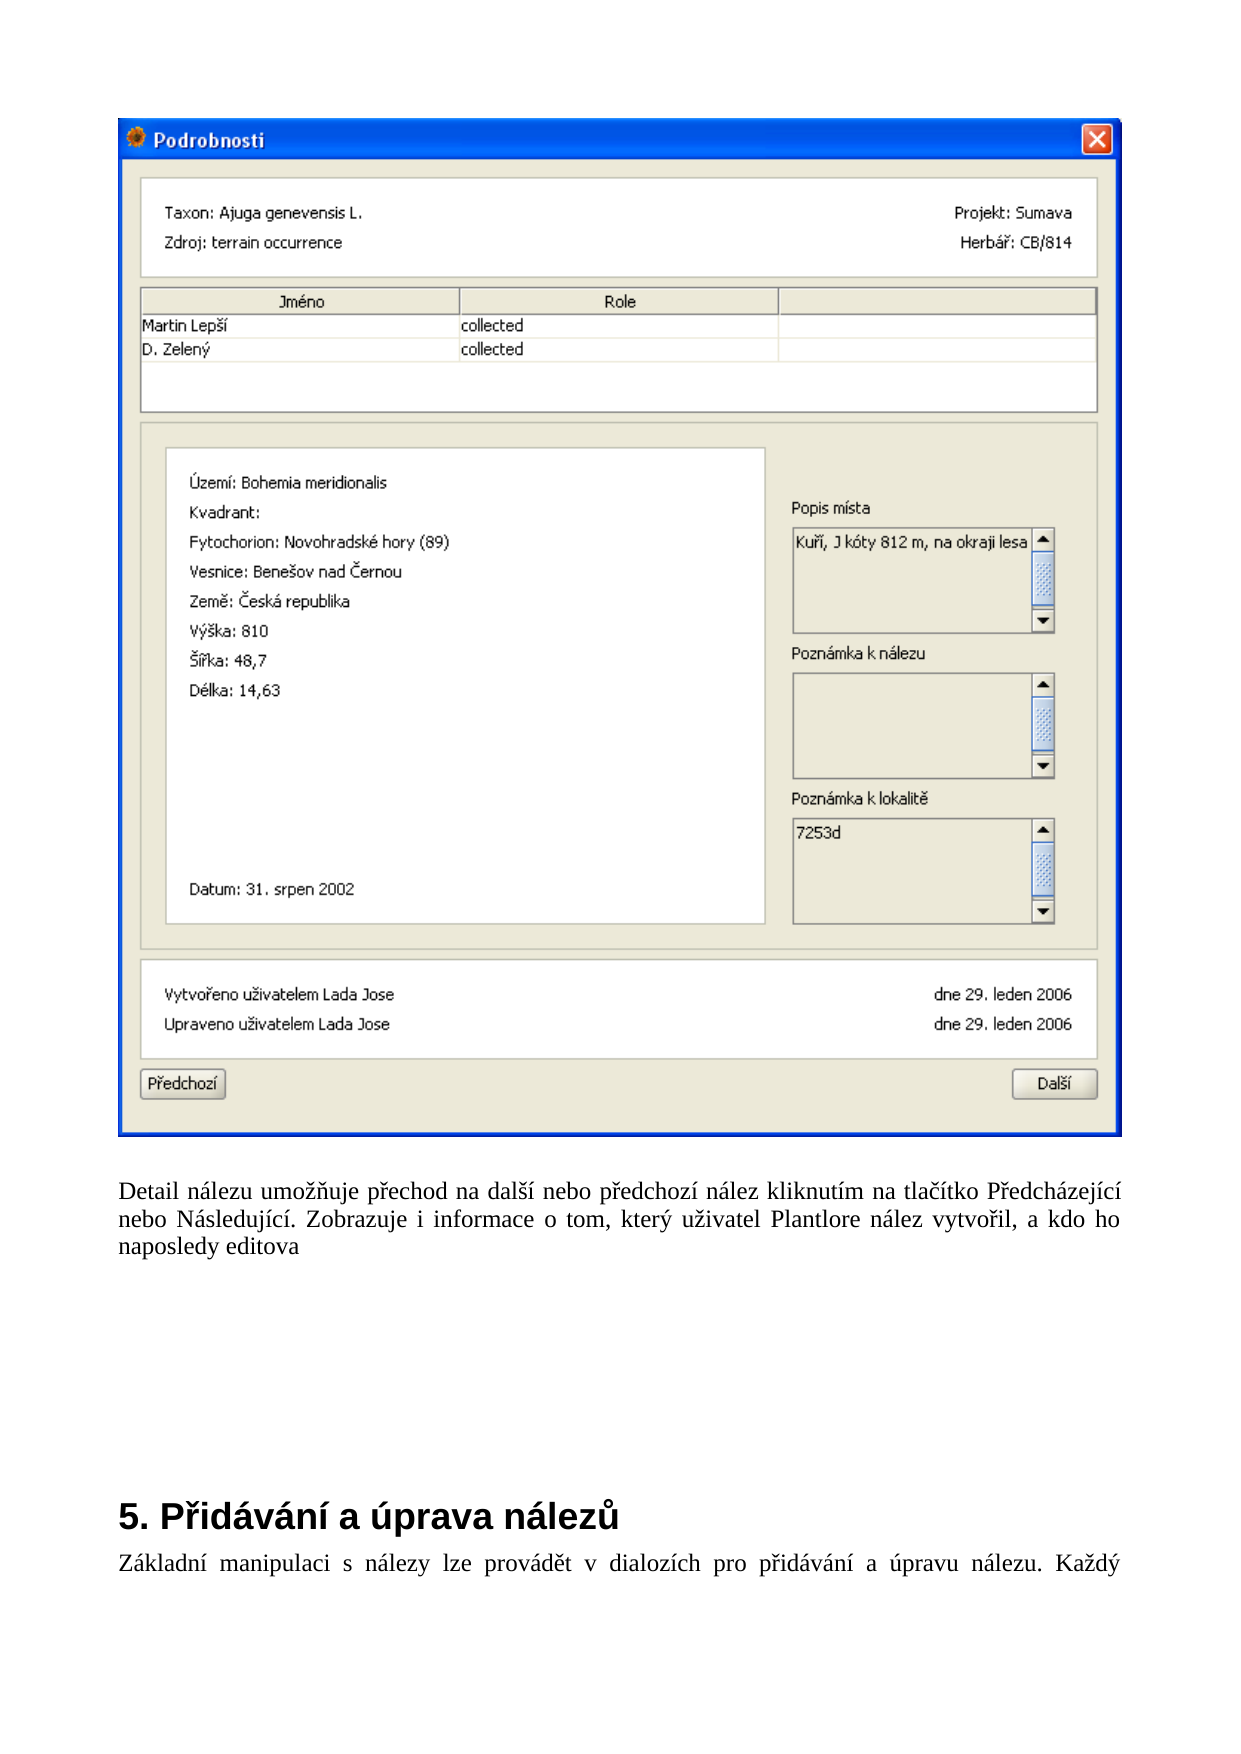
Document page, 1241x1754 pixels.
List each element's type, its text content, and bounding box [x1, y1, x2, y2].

subtitle 5. Přidávání a úprava nálezů [118, 1495, 1122, 1537]
text Základní manipulaci s nálezy lze provádět v dialozích pro přidávání a úpravu nálezu. Každý [118, 1549, 1122, 1577]
text Detail nálezu umožňuje přechod na další nebo předchozí nález kliknutím na tlačítko Předcházející nebo Následující. Zobrazuje i informace o tom, který uživatel Plantlore nález vytvořil, a kdo ho naposledy editova [118, 1177, 1122, 1260]
picture [118, 118, 1122, 1137]
